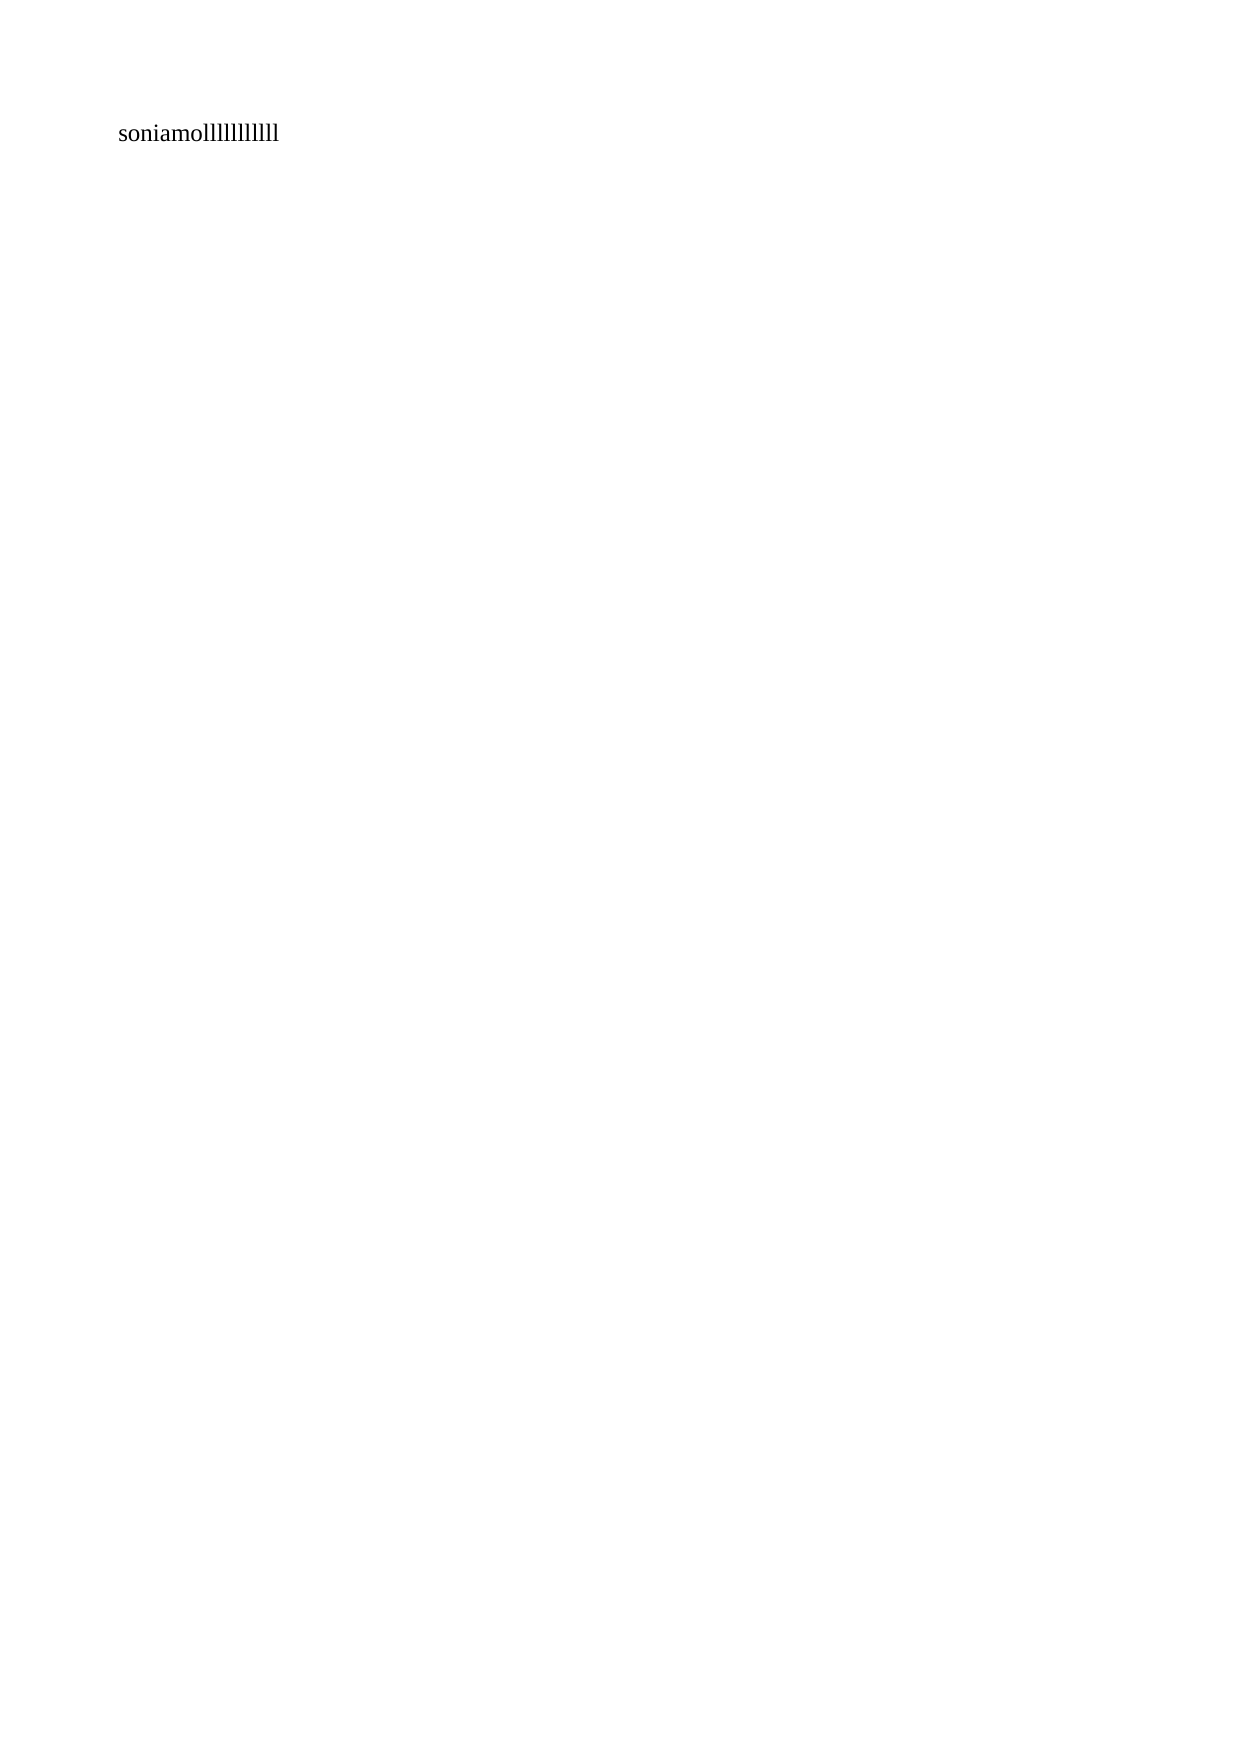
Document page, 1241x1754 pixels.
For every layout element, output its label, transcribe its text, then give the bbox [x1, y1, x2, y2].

text soniamolllllllllll [118, 118, 1122, 147]
